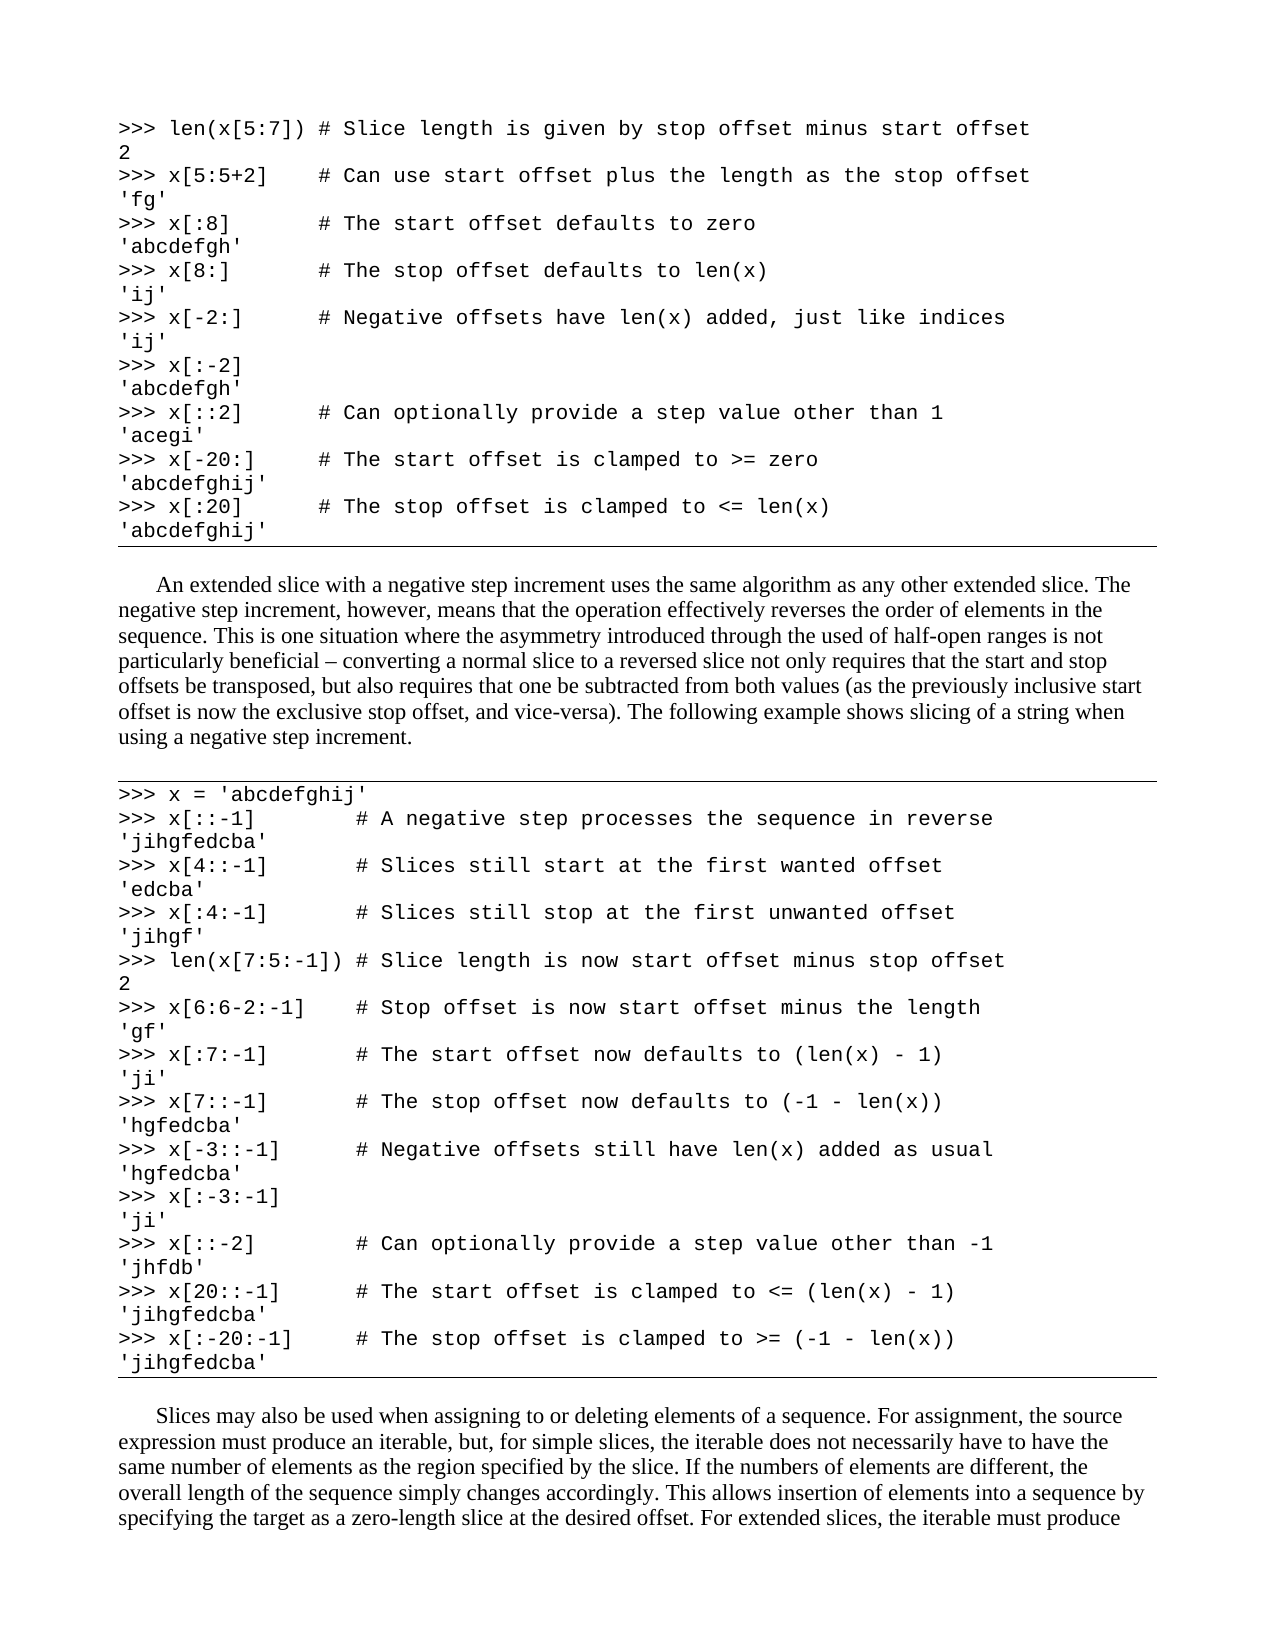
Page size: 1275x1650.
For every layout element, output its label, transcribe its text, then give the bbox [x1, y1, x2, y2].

text >>> x[:-2] [118, 354, 1157, 378]
text >>> x[7::-1] # The stop offset now defaults to (-1 - len(x)) [118, 1092, 1157, 1115]
text An extended slice with a negative step increment uses the same algorithm as any other extended slice. The negative step increment, however, means that the operation effectively reverses the order of elements in the sequence. This is one situation where the asymmetry introduced through the used of half-open ranges is not particularly beneficial – converting a normal slice to a reversed slice not only requires that the start and stop offsets be transposed, but also requires that one be subtracted from both values (as the previously inclusive start offset is now the exclusive stop offset, and vice-versa). The following example shows slicing of a string when using a negative step increment. [118, 572, 1157, 750]
text 'jihgfedcba' [118, 831, 1157, 855]
text 'gf' [118, 1021, 1157, 1044]
text 'jhfdb' [118, 1257, 1157, 1281]
text >>> x[-3::-1] # Negative offsets still have len(x) added as usual [118, 1139, 1157, 1162]
text 'ji' [118, 1068, 1157, 1092]
text 'abcdefgh' [118, 236, 1157, 260]
text >>> x[:4:-1] # Slices still stop at the first unwanted offset [118, 902, 1157, 926]
text >>> x[8:] # The stop offset defaults to len(x) [118, 260, 1157, 284]
text 'abcdefghij' [118, 520, 1157, 546]
text >>> x[4::-1] # Slices still start at the first wanted offset [118, 855, 1157, 879]
text >>> x = 'abcdefghij' [118, 782, 1157, 808]
text >>> x[-2:] # Negative offsets have len(x) added, just like indices [118, 307, 1157, 331]
text 'jihgfedcba' [118, 1352, 1157, 1377]
text >>> x[::-2] # Can optionally provide a step value other than -1 [118, 1233, 1157, 1257]
text >>> x[5:5+2] # Can use start offset plus the length as the stop offset [118, 165, 1157, 189]
text >>> len(x[5:7]) # Slice length is given by stop offset minus start offset [118, 118, 1157, 142]
text 'fg' [118, 189, 1157, 213]
text 2 [118, 973, 1157, 997]
text 'edcba' [118, 879, 1157, 902]
text 'ij' [118, 331, 1157, 354]
text 'ij' [118, 284, 1157, 307]
text >>> x[:7:-1] # The start offset now defaults to (len(x) - 1) [118, 1044, 1157, 1068]
text >>> x[:20] # The stop offset is clamped to <= len(x) [118, 496, 1157, 520]
text 2 [118, 142, 1157, 165]
text 'ji' [118, 1210, 1157, 1233]
text >>> x[:-3:-1] [118, 1186, 1157, 1210]
text 'jihgf' [118, 926, 1157, 950]
text 'jihgfedcba' [118, 1304, 1157, 1328]
text 'hgfedcba' [118, 1162, 1157, 1186]
text 'abcdefgh' [118, 378, 1157, 402]
text >>> x[::2] # Can optionally provide a step value other than 1 [118, 402, 1157, 426]
text >>> x[6:6-2:-1] # Stop offset is now start offset minus the length [118, 997, 1157, 1021]
text >>> x[20::-1] # The start offset is clamped to <= (len(x) - 1) [118, 1281, 1157, 1304]
text >>> len(x[7:5:-1]) # Slice length is now start offset minus stop offset [118, 950, 1157, 973]
text 'hgfedcba' [118, 1115, 1157, 1139]
text >>> x[:8] # The start offset defaults to zero [118, 213, 1157, 236]
text 'acegi' [118, 426, 1157, 449]
text 'abcdefghij' [118, 473, 1157, 496]
text >>> x[-20:] # The start offset is clamped to >= zero [118, 449, 1157, 473]
text >>> x[::-1] # A negative step processes the sequence in reverse [118, 808, 1157, 831]
text >>> x[:-20:-1] # The stop offset is clamped to >= (-1 - len(x)) [118, 1328, 1157, 1352]
text Slices may also be used when assigning to or deleting elements of a sequence. For assignment, the source expression must produce an iterable, but, for simple slices, the iterable does not necessarily have to have the same number of elements as the region specified by the slice. If the numbers of elements are different, the overall length of the sequence simply changes accordingly. This allows insertion of elements into a sequence by specifying the target as a zero-length slice at the desired offset. For extended slices, the iterable must produce [118, 1403, 1157, 1531]
